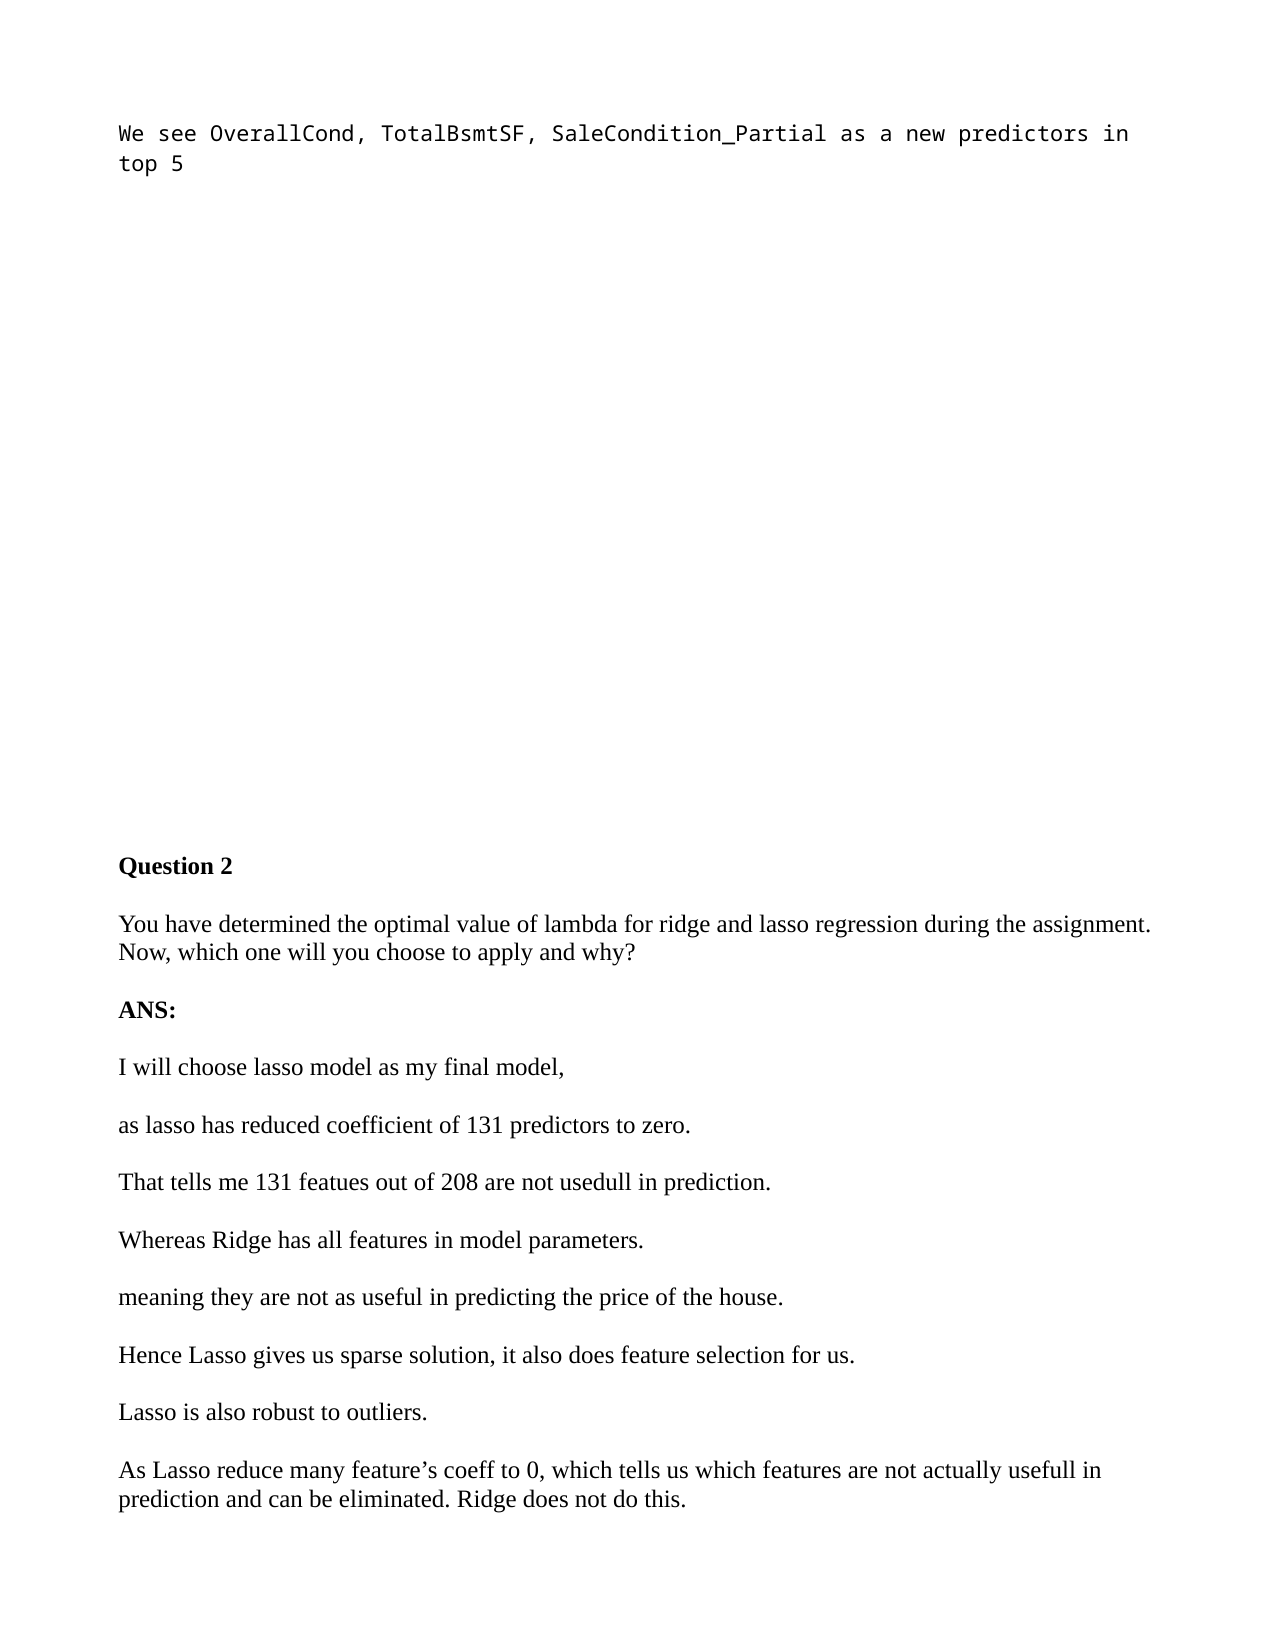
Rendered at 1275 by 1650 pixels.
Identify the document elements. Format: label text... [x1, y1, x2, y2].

text We see OverallCond, TotalBsmtSF, SaleCondition_Partial as a new predictors in top 5 [118, 118, 1157, 178]
text meaning they are not as useful in predicting the price of the house. [118, 1282, 1157, 1311]
text I will choose lasso model as my final model, [118, 1052, 1157, 1081]
text You have determined the optimal value of lambda for ridge and lasso regression during the assignment. Now, which one will you choose to apply and why? [118, 909, 1157, 966]
text as lasso has reduced coefficient of 131 predictors to zero. [118, 1110, 1157, 1139]
text Whereas Ridge has all features in model parameters. [118, 1225, 1157, 1254]
text Question 2 [118, 851, 1157, 880]
text Hence Lasso gives us sparse solution, it also does feature selection for us. [118, 1340, 1157, 1369]
text Lasso is also robust to outliers. [118, 1397, 1157, 1426]
text ANS: [118, 995, 1157, 1024]
text As Lasso reduce many feature’s coeff to 0, which tells us which features are not actually usefull in prediction and can be eliminated. Ridge does not do this. [118, 1455, 1157, 1512]
text That tells me 131 featues out of 208 are not usedull in prediction. [118, 1167, 1157, 1196]
